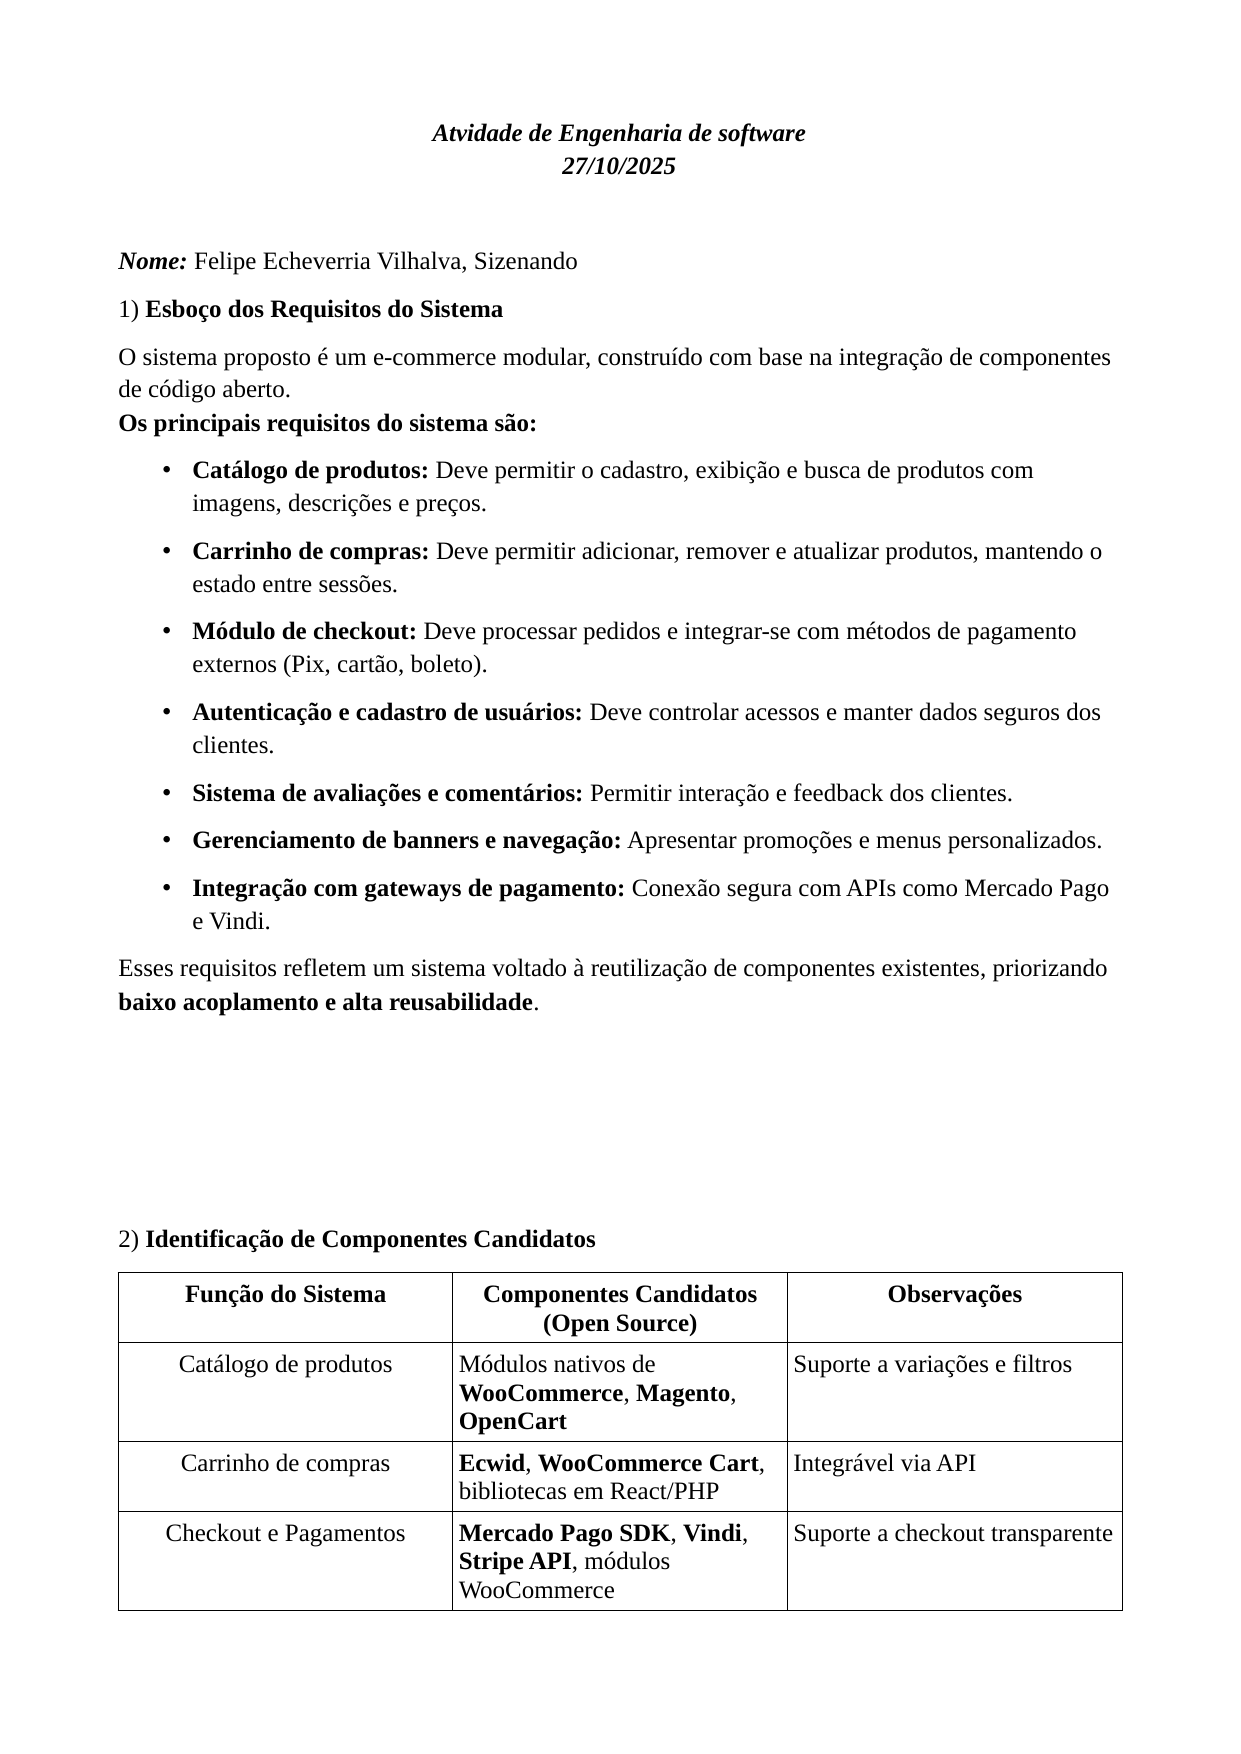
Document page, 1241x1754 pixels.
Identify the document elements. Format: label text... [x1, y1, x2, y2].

list Catálogo de produtos: Deve permitir o cadastro, exibição e busca de produtos com imagens, descrições e preços. [162, 455, 1122, 517]
table_cell Suporte a variações e filtros [788, 1343, 1122, 1441]
table_cell Checkout e Pagamentos [119, 1512, 452, 1610]
text 2) Identificação de Componentes Candidatos [118, 1224, 1122, 1253]
table_cell Mercado Pago SDK, Vindi, Stripe API, módulos WooCommerce [453, 1512, 787, 1610]
table_cell Catálogo de produtos [119, 1343, 452, 1441]
list Gerenciamento de banners e navegação: Apresentar promoções e menus personalizados. [162, 825, 1122, 854]
table_cell Suporte a checkout transparente [788, 1512, 1122, 1610]
list Módulo de checkout: Deve processar pedidos e integrar-se com métodos de pagamento externos (Pix, cartão, boleto). [162, 616, 1122, 678]
table_cell Integrável via API [788, 1442, 1122, 1511]
list Autenticação e cadastro de usuários: Deve controlar acessos e manter dados seguros dos clientes. [162, 697, 1122, 759]
table_cell Carrinho de compras [119, 1442, 452, 1511]
text Atvidade de Engenharia de software 27/10/2025 [118, 118, 1122, 180]
text O sistema proposto é um e-commerce modular, construído com base na integração de componentes de código aberto. Os principais requisitos do sistema são: [118, 342, 1122, 436]
list Integração com gateways de pagamento: Conexão segura com APIs como Mercado Pago e Vindi. [162, 873, 1122, 935]
table_cell Módulos nativos de WooCommerce, Magento, OpenCart [453, 1343, 787, 1441]
table_cell Ecwid, WooCommerce Cart, bibliotecas em React/PHP [453, 1442, 787, 1511]
table_header Observações [788, 1273, 1122, 1342]
table_header Função do Sistema [119, 1273, 452, 1342]
text 1) Esboço dos Requisitos do Sistema [118, 294, 1122, 323]
list Sistema de avaliações e comentários: Permitir interação e feedback dos clientes. [162, 778, 1122, 806]
list Carrinho de compras: Deve permitir adicionar, remover e atualizar produtos, mantendo o estado entre sessões. [162, 536, 1122, 598]
text Esses requisitos refletem um sistema voltado à reutilização de componentes existentes, priorizando baixo acoplamento e alta reusabilidade. [118, 953, 1122, 1015]
table_header Componentes Candidatos (Open Source) [453, 1273, 787, 1342]
text Nome: Felipe Echeverria Vilhalva, Sizenando [118, 246, 1122, 275]
